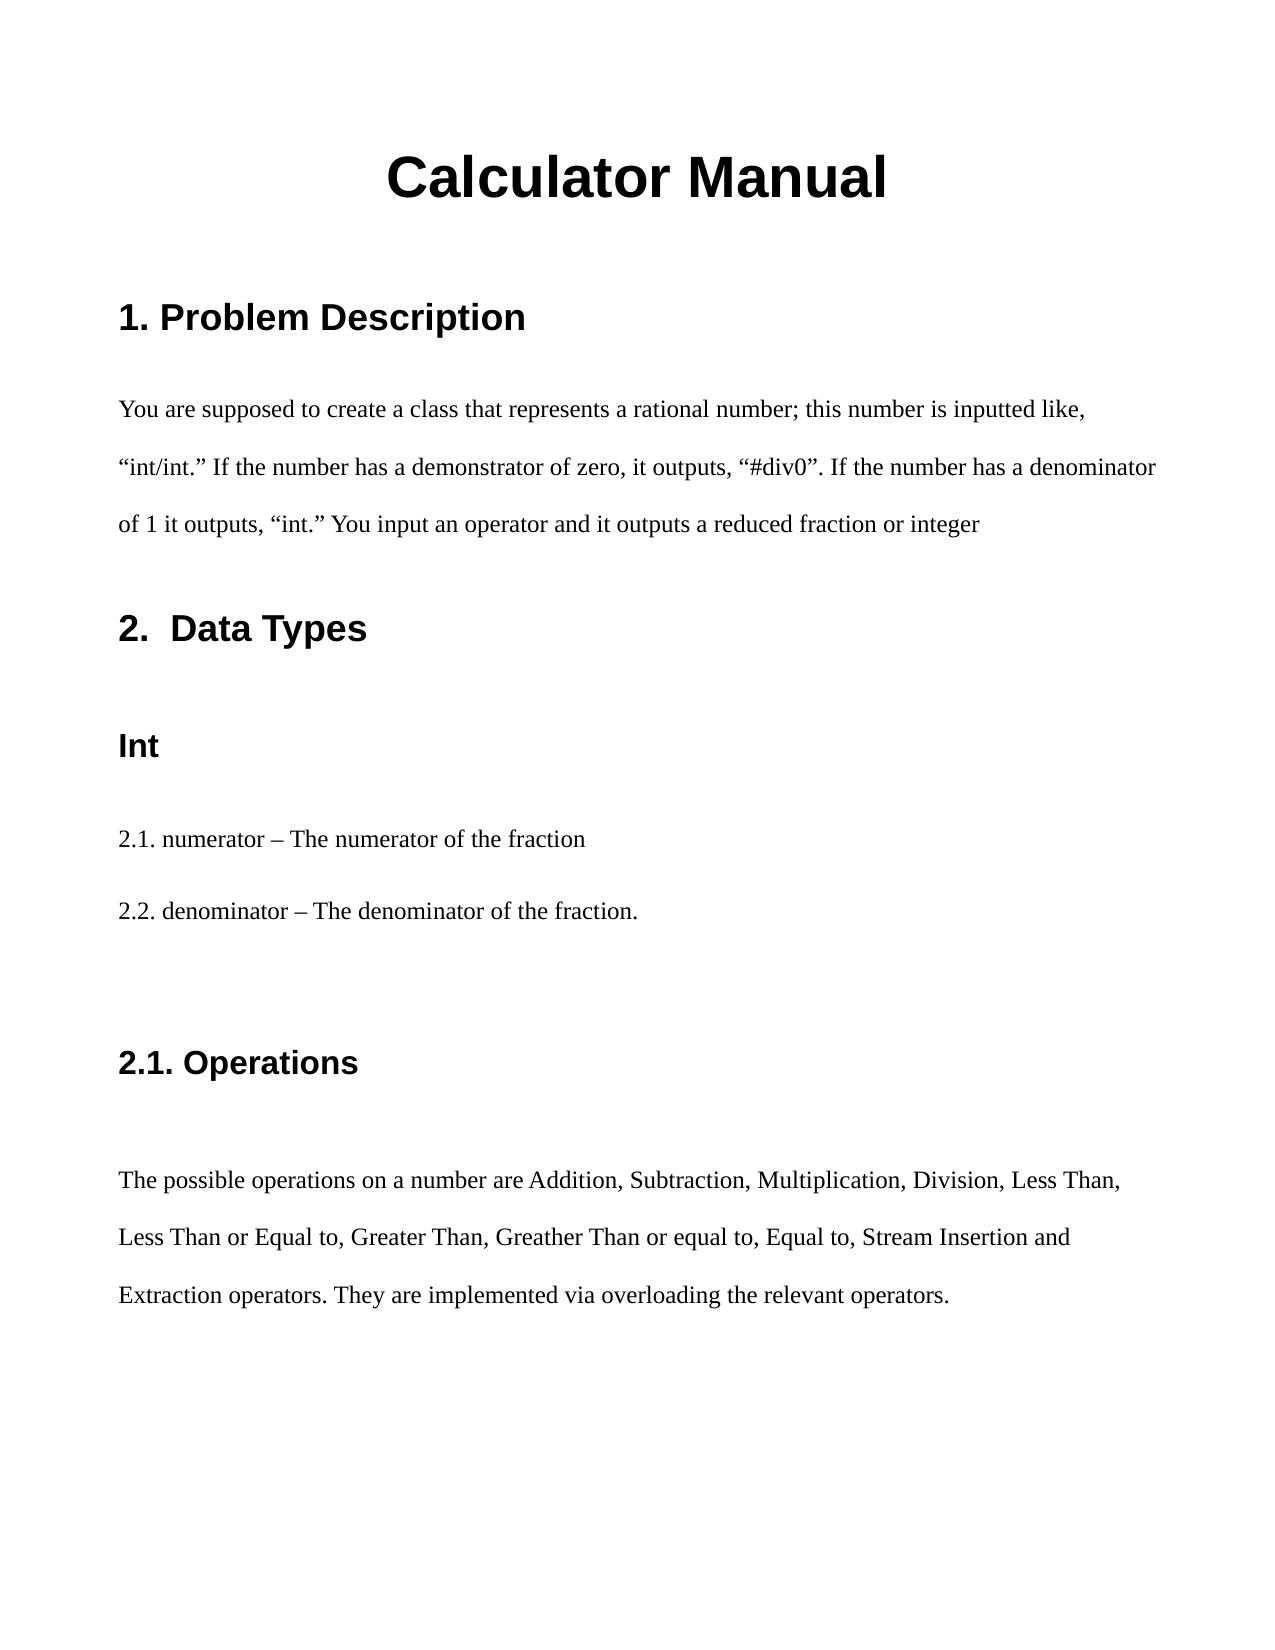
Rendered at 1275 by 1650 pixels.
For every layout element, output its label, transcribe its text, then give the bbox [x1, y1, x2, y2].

subtitle Int [118, 726, 1157, 764]
text The possible operations on a number are Addition, Subtraction, Multiplication, Division, Less Than, Less Than or Equal to, Greater Than, Greather Than or equal to, Equal to, Stream Insertion and Extraction operators. They are implemented via overloading the relevant operators. [118, 1165, 1157, 1309]
text 2.1. numerator – The numerator of the fraction [118, 824, 1157, 853]
text You are supposed to create a class that represents a rational number; this number is inputted like, “int/int.” If the number has a demonstrator of zero, it outputs, “#div0”. If the number has a denominator of 1 it outputs, “int.” You input an operator and it outputs a reduced fraction or integer [118, 394, 1157, 538]
subtitle 1. Problem Description [118, 295, 1157, 338]
text 2.2. denominator – The denominator of the fraction. [118, 896, 1157, 925]
title Calculator Manual [118, 143, 1157, 210]
subtitle 2.1. Operations [118, 1043, 1157, 1081]
subtitle 2. Data Types [118, 606, 1157, 649]
